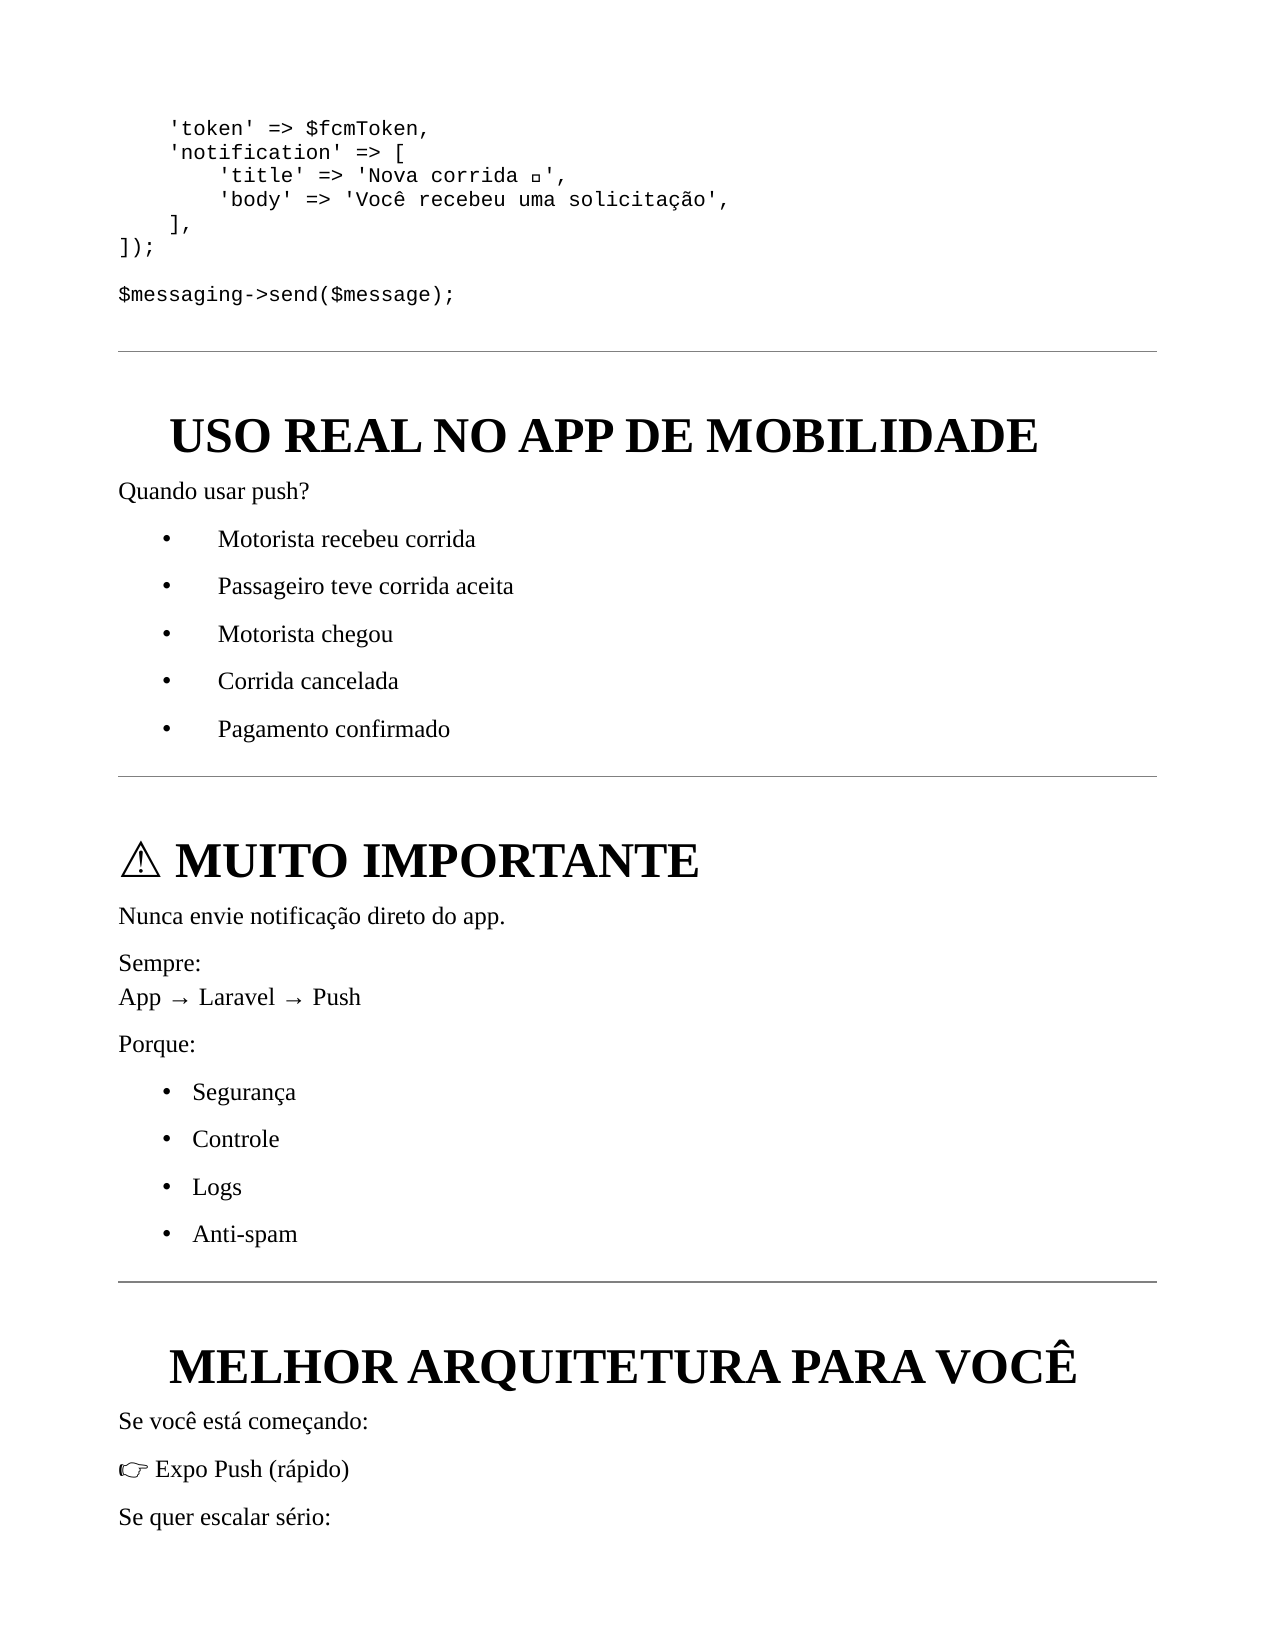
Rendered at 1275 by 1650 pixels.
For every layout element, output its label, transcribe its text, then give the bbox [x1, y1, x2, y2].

text Sempre: App → Laravel → Push [118, 948, 1157, 1010]
text 👉 Expo Push (rápido) [118, 1454, 1157, 1483]
subtitle 🧠 MELHOR ARQUITETURA PARA VOCÊ [118, 1336, 1157, 1394]
text 'title' => 'Nova corrida 🚗', [118, 165, 1157, 189]
list Controle [162, 1124, 1157, 1153]
text 'body' => 'Você recebeu uma solicitação', [118, 189, 1157, 213]
text $messaging->send($message); [118, 284, 1157, 307]
text Quando usar push? [118, 476, 1157, 505]
text ]); [118, 236, 1157, 260]
list Anti-spam [162, 1219, 1157, 1248]
list 🔔 Pagamento confirmado [162, 714, 1157, 743]
list 🔔 Passageiro teve corrida aceita [162, 571, 1157, 600]
list Segurança [162, 1077, 1157, 1106]
text Se você está começando: [118, 1406, 1157, 1435]
text 'notification' => [ [118, 142, 1157, 165]
list 🔔 Motorista chegou [162, 619, 1157, 648]
text ], [118, 213, 1157, 236]
text 'token' => $fcmToken, [118, 118, 1157, 142]
list 🔔 Corrida cancelada [162, 666, 1157, 695]
list Logs [162, 1172, 1157, 1201]
subtitle 📍 USO REAL NO APP DE MOBILIDADE [118, 406, 1157, 463]
list 🔔 Motorista recebeu corrida [162, 524, 1157, 552]
subtitle ⚠️ MUITO IMPORTANTE [118, 831, 1157, 888]
text Nunca envie notificação direto do app. [118, 901, 1157, 930]
text Se quer escalar sério: [118, 1502, 1157, 1530]
text Porque: [118, 1029, 1157, 1058]
